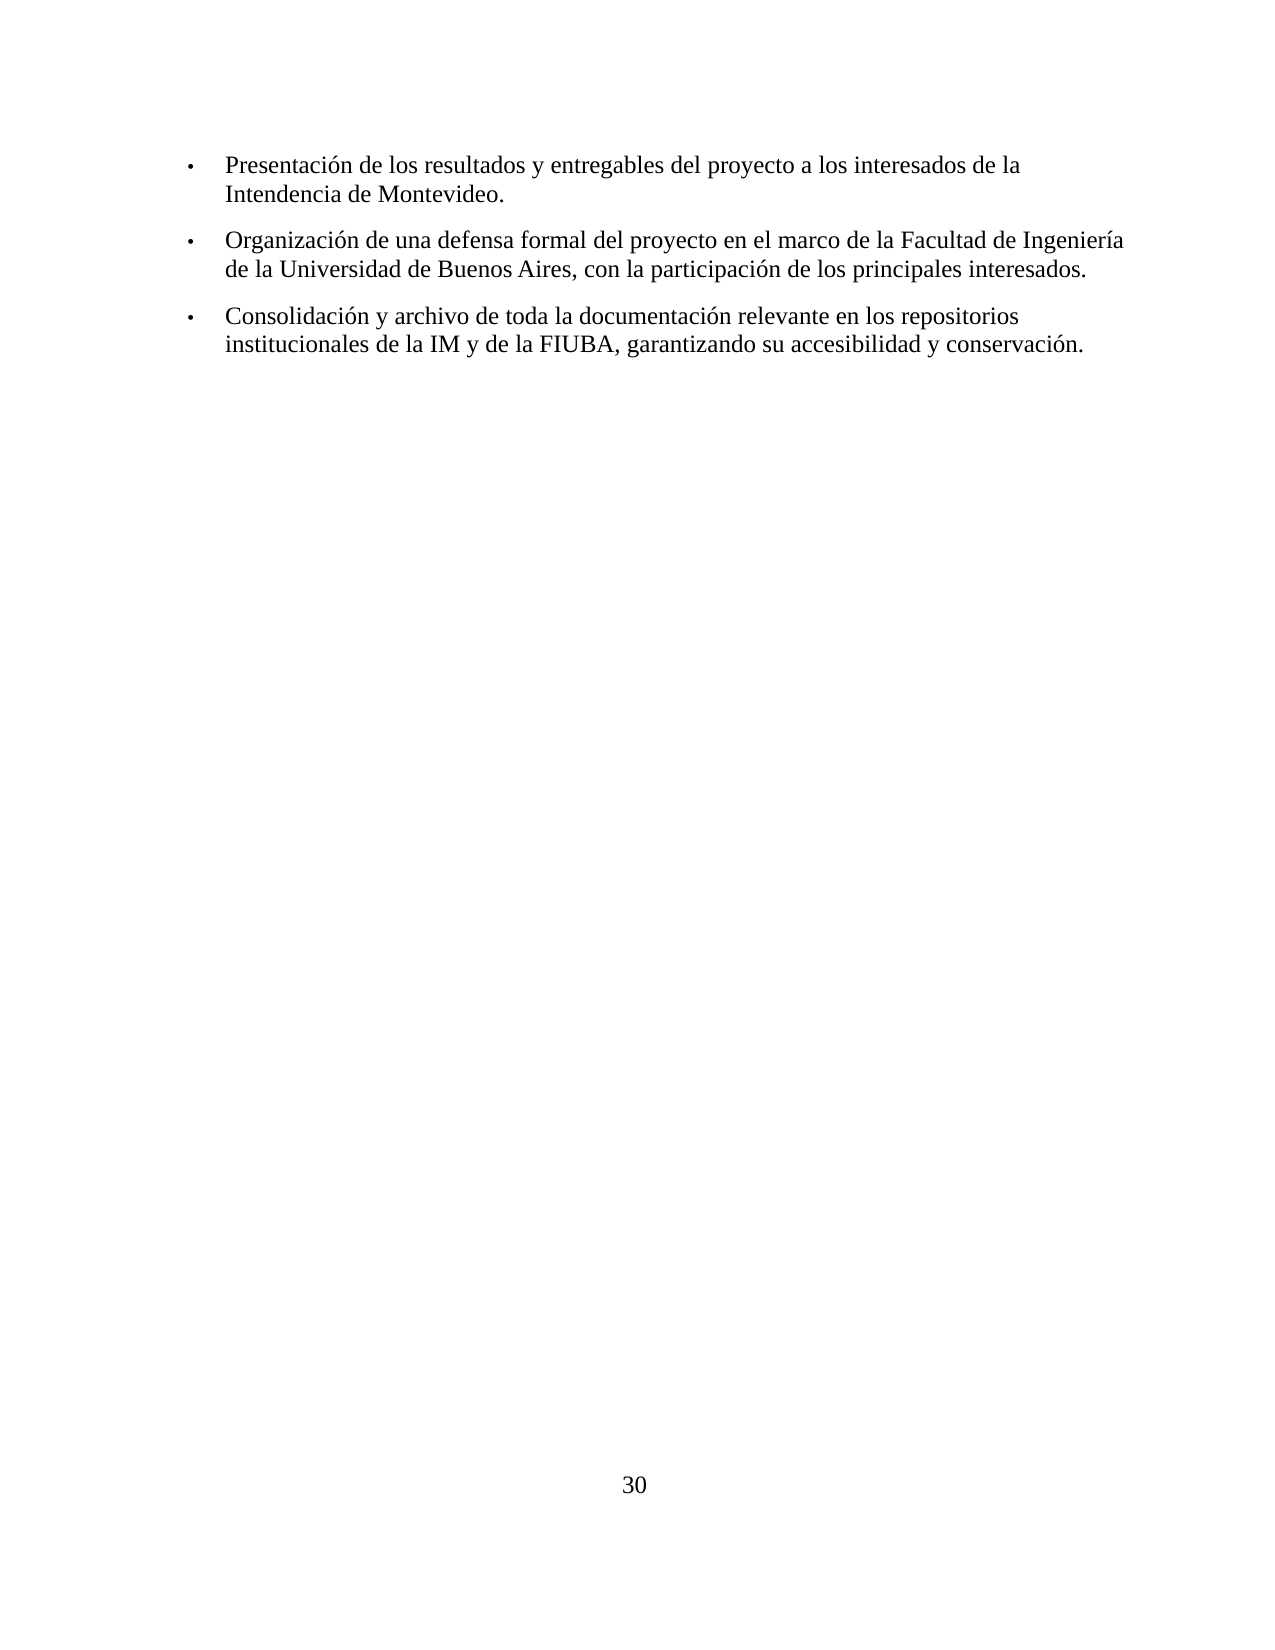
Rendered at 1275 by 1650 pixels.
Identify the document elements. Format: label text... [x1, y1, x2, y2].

list Presentación de los resultados y entregables del proyecto a los interesados de la Intendencia de Montevideo. [187, 150, 1125, 207]
list Organización de una defensa formal del proyecto en el marco de la Facultad de Ingeniería de la Universidad de Buenos Aires, con la participación de los principales interesados. [187, 225, 1125, 283]
list Consolidación y archivo de toda la documentación relevante en los repositorios institucionales de la IM y de la FIUBA, garantizando su accesibilidad y conservación. [187, 301, 1125, 358]
